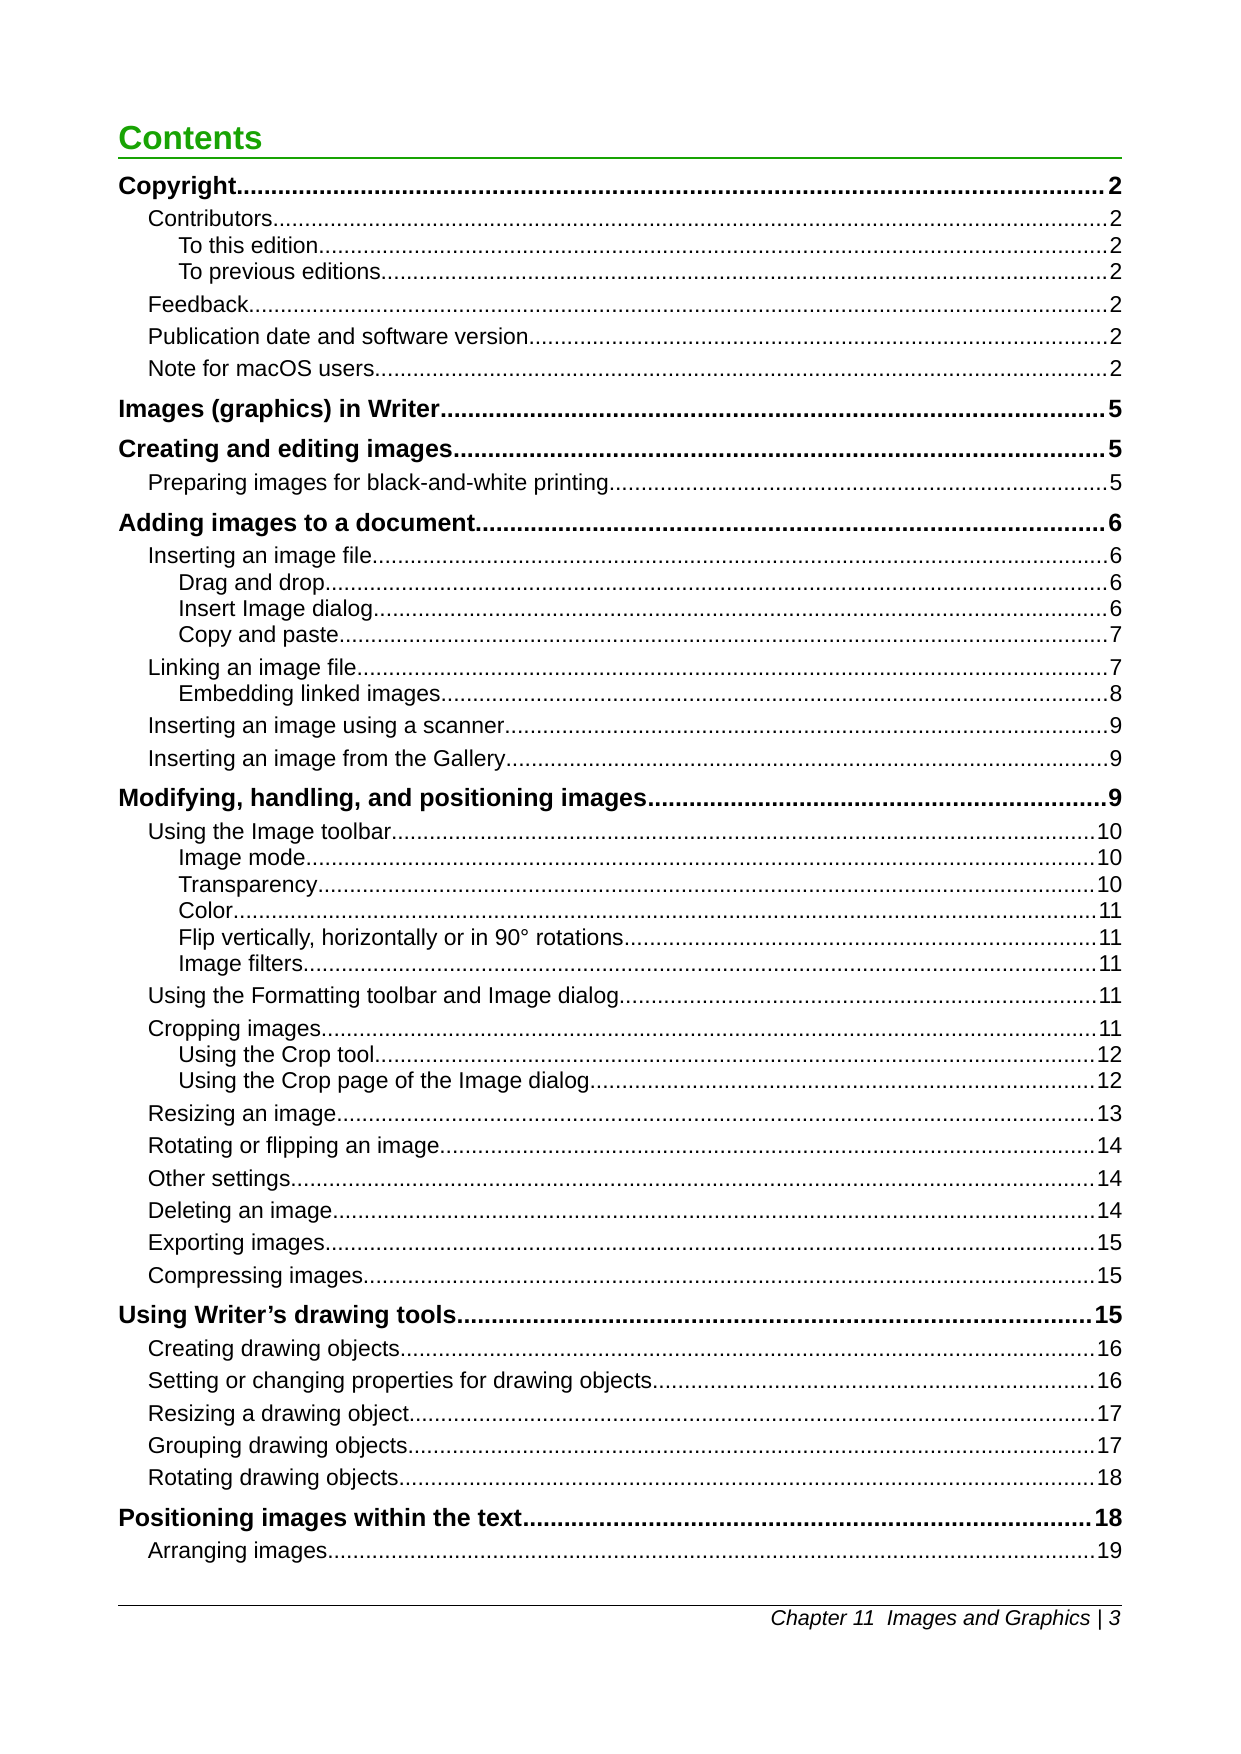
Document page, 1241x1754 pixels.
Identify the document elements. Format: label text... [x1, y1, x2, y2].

text Note for macOS users 2 [148, 355, 1122, 382]
text Transparency 10 [178, 871, 1122, 897]
text Color 11 [178, 897, 1122, 923]
text Insert Image dialog 6 [178, 595, 1122, 621]
text Exporting images 15 [148, 1229, 1122, 1256]
text Deleting an image 14 [148, 1197, 1122, 1223]
text Other settings 14 [148, 1164, 1122, 1191]
text Contributors 2 [148, 205, 1122, 232]
text Inserting an image from the Gallery 9 [148, 745, 1122, 771]
text Setting or changing properties for drawing objects 16 [148, 1367, 1122, 1393]
text Using the Crop tool 12 [178, 1041, 1122, 1067]
text Resizing a drawing object 17 [148, 1399, 1122, 1426]
text Copyright 2 [118, 171, 1122, 199]
text Inserting an image using a scanner 9 [148, 712, 1122, 739]
text Images (graphics) in Writer 5 [118, 394, 1122, 422]
subtitle Contents [118, 118, 1122, 157]
text Creating and editing images 5 [118, 434, 1122, 463]
text Preparing images for black-and-white printing 5 [148, 469, 1122, 496]
text To this edition 2 [178, 232, 1122, 258]
text Using the Image toolbar 10 [148, 818, 1122, 844]
text Image mode 10 [178, 844, 1122, 871]
text Arranging images 19 [148, 1537, 1122, 1564]
text To previous editions 2 [178, 258, 1122, 284]
text Flip vertically, horizontally or in 90° rotations 11 [178, 923, 1122, 950]
text Using Writer’s drawing tools 15 [118, 1300, 1122, 1329]
text Positioning images within the text 18 [118, 1503, 1122, 1531]
text Resizing an image 13 [148, 1100, 1122, 1126]
text Embedding linked images 8 [178, 680, 1122, 706]
text Modifying, handling, and positioning images 9 [118, 783, 1122, 812]
text Cropping images 11 [148, 1014, 1122, 1041]
text Creating drawing objects 16 [148, 1335, 1122, 1361]
text Using the Crop page of the Image dialog 12 [178, 1067, 1122, 1094]
text Linking an image file 7 [148, 654, 1122, 680]
text Adding images to a document 6 [118, 507, 1122, 536]
text Using the Formatting toolbar and Image dialog 11 [148, 982, 1122, 1008]
text Rotating drawing objects 18 [148, 1464, 1122, 1491]
text Inserting an image file 6 [148, 542, 1122, 569]
text Image filters 11 [178, 950, 1122, 976]
text Drag and drop 6 [178, 569, 1122, 595]
text Rotating or flipping an image 14 [148, 1132, 1122, 1158]
text Grouping drawing objects 17 [148, 1432, 1122, 1458]
text Copy and paste 7 [178, 621, 1122, 648]
text Publication date and software version 2 [148, 323, 1122, 349]
text Compressing images 15 [148, 1262, 1122, 1288]
text Feedback 2 [148, 291, 1122, 317]
